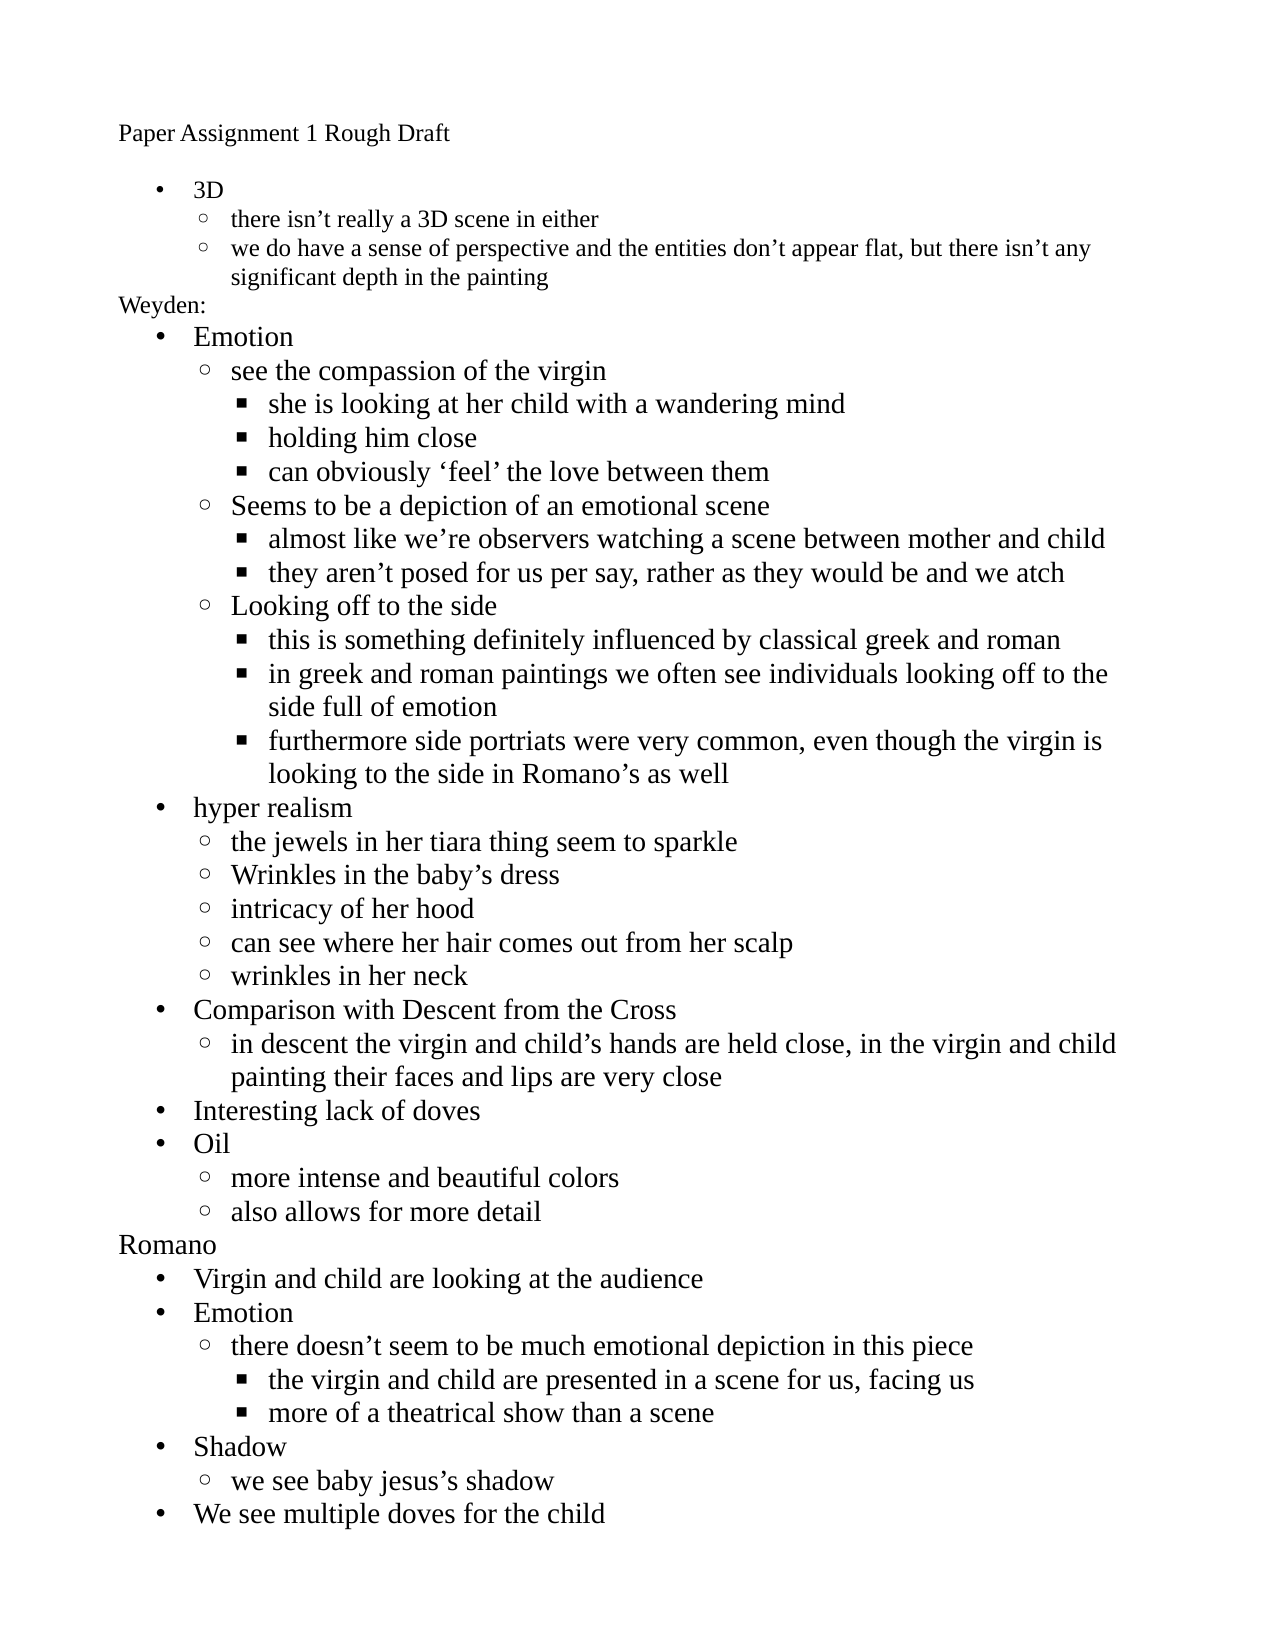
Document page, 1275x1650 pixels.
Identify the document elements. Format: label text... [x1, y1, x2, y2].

text Weyden: [118, 291, 1157, 319]
list Emotion [156, 319, 1157, 353]
list she is looking at her child with a wandering mind [231, 387, 1157, 420]
list in greek and roman paintings we often see individuals looking off to the side full of emotion [231, 656, 1157, 723]
list Wrinkles in the baby’s dress [193, 857, 1157, 891]
list there doesn’t seem to be much emotional depiction in this piece [193, 1328, 1157, 1362]
list intricacy of her hood [193, 891, 1157, 925]
list also allows for more detail [193, 1194, 1157, 1227]
list wrinkles in her neck [193, 958, 1157, 992]
list Oil [156, 1127, 1157, 1160]
list in descent the virgin and child’s hands are held close, in the virgin and child painting their faces and lips are very close [193, 1026, 1157, 1093]
list we see baby jesus’s shadow [193, 1463, 1157, 1497]
list almost like we’re observers watching a scene between mother and child [231, 521, 1157, 555]
list 3D [156, 176, 1157, 204]
list Looking off to the side [193, 588, 1157, 622]
text Paper Assignment 1 Rough Draft [118, 118, 1157, 147]
list more intense and beautiful colors [193, 1160, 1157, 1194]
list Virgin and child are looking at the audience [156, 1261, 1157, 1295]
list Seems to be a depiction of an emotional scene [193, 488, 1157, 521]
list this is something definitely influenced by classical greek and roman [231, 622, 1157, 656]
list we do have a sense of perspective and the entities don’t appear flat, but there isn’t any significant depth in the painting [193, 233, 1157, 291]
list can obviously ‘feel’ the love between them [231, 454, 1157, 488]
list hyper realism [156, 790, 1157, 824]
list Comparison with Descent from the Cross [156, 992, 1157, 1026]
list Shadow [156, 1429, 1157, 1463]
list the jewels in her tiara thing seem to sparkle [193, 824, 1157, 857]
list Emotion [156, 1295, 1157, 1328]
list can see where her hair comes out from her scalp [193, 925, 1157, 958]
list they aren’t posed for us per say, rather as they would be and we atch [231, 555, 1157, 588]
list the virgin and child are presented in a scene for us, facing us [231, 1362, 1157, 1396]
list holding him close [231, 420, 1157, 454]
list more of a theatrical show than a scene [231, 1396, 1157, 1429]
text Romano [118, 1227, 1157, 1261]
list furthermore side portriats were very common, even though the virgin is looking to the side in Romano’s as well [231, 723, 1157, 790]
list there isn’t really a 3D scene in either [193, 204, 1157, 233]
list Interesting lack of doves [156, 1093, 1157, 1127]
list We see multiple doves for the child [156, 1497, 1157, 1530]
list see the compassion of the virgin [193, 353, 1157, 387]
